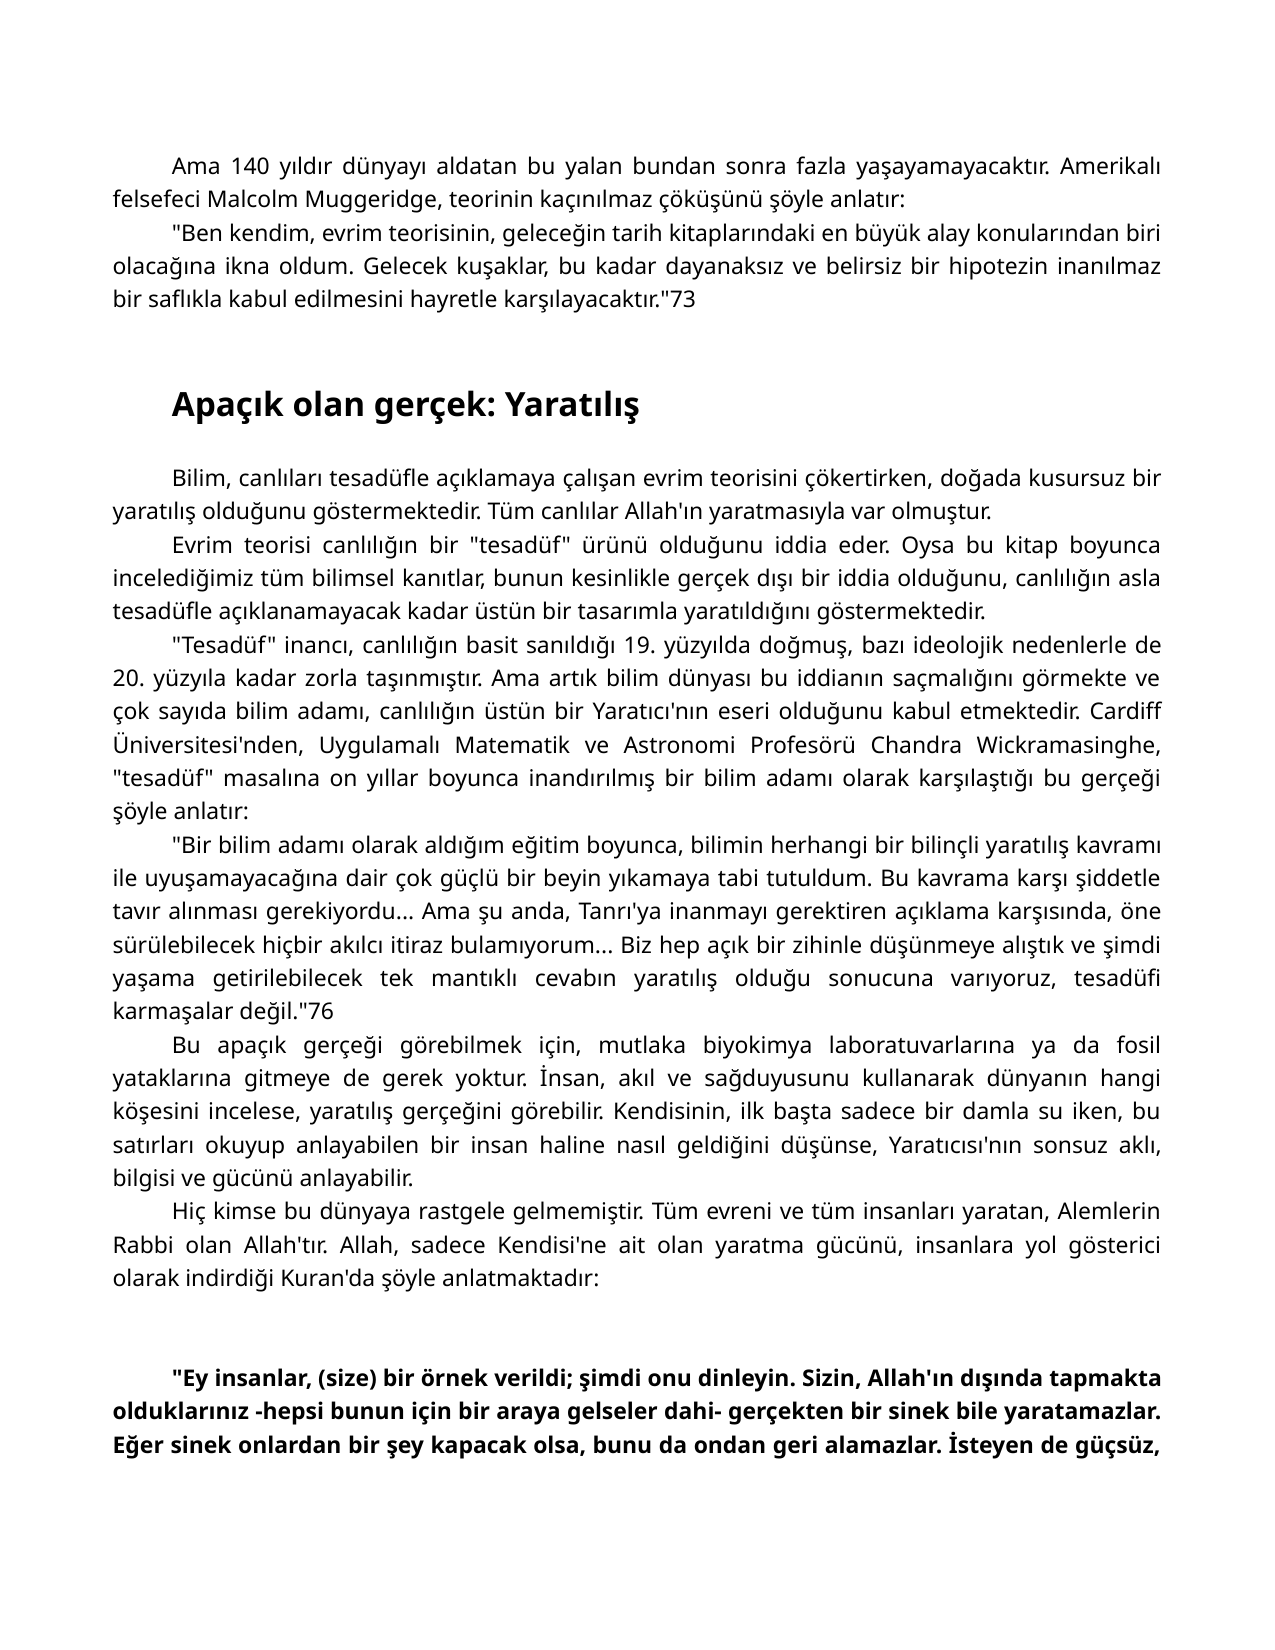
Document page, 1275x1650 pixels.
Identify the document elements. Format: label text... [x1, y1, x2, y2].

text Ama 140 yıldır dünyayı aldatan bu yalan bundan sonra fazla yaşayamayacaktır. Amerikalı felsefeci Malcolm Muggeridge, teorinin kaçınılmaz çöküşünü şöyle anlatır: [112, 148, 1162, 214]
text "Ben kendim, evrim teorisinin, geleceğin tarih kitaplarındaki en büyük alay konularından biri olacağına ikna oldum. Gelecek kuşaklar, bu kadar dayanaksız ve belirsiz bir hipotezin inanılmaz bir saflıkla kabul edilmesini hayretle karşılayacaktır."73 [112, 214, 1162, 314]
text "Tesadüf" inancı, canlılığın basit sanıldığı 19. yüzyılda doğmuş, bazı ideolojik nedenlerle de 20. yüzyıla kadar zorla taşınmıştır. Ama artık bilim dünyası bu iddianın saçmalığını görmekte ve çok sayıda bilim adamı, canlılığın üstün bir Yaratıcı'nın eseri olduğunu kabul etmektedir. Cardiff Üniversitesi'nden, Uygulamalı Matematik ve Astronomi Profesörü Chandra Wickramasinghe, "tesadüf" masalına on yıllar boyunca inandırılmış bir bilim adamı olarak karşılaştığı bu gerçeği şöyle anlatır: [112, 626, 1162, 826]
text Bilim, canlıları tesadüfle açıklamaya çalışan evrim teorisini çökertirken, doğada kusursuz bir yaratılış olduğunu göstermektedir. Tüm canlılar Allah'ın yaratmasıyla var olmuştur. [112, 460, 1162, 526]
text Bu apaçık gerçeği görebilmek için, mutlaka biyokimya laboratuvarlarına ya da fosil yataklarına gitmeye de gerek yoktur. İnsan, akıl ve sağduyusunu kullanarak dünyanın hangi köşesini incelese, yaratılış gerçeğini görebilir. Kendisinin, ilk başta sadece bir damla su iken, bu satırları okuyup anlayabilen bir insan haline nasıl geldiğini düşünse, Yaratıcısı'nın sonsuz aklı, bilgisi ve gücünü anlayabilir. [112, 1026, 1162, 1193]
text Evrim teorisi canlılığın bir "tesadüf" ürünü olduğunu iddia eder. Oysa bu kitap boyunca incelediğimiz tüm bilimsel kanıtlar, bunun kesinlikle gerçek dışı bir iddia olduğunu, canlılığın asla tesadüfle açıklanamayacak kadar üstün bir tasarımla yaratıldığını göstermektedir. [112, 526, 1162, 626]
text Hiç kimse bu dünyaya rastgele gelmemiştir. Tüm evreni ve tüm insanları yaratan, Alemlerin Rabbi olan Allah'tır. Allah, sadece Kendisi'ne ait olan yaratma gücünü, insanlara yol gösterici olarak indirdiği Kuran'da şöyle anlatmaktadır: [112, 1193, 1162, 1293]
subtitle Apaçık olan gerçek: Yaratılış [112, 381, 1162, 426]
text "Ey insanlar, (size) bir örnek verildi; şimdi onu dinleyin. Sizin, Allah'ın dışında tapmakta olduklarınız -hepsi bunun için bir araya gelseler dahi- gerçekten bir sinek bile yaratamazlar. Eğer sinek onlardan bir şey kapacak olsa, bunu da ondan geri alamazlar. İsteyen de güçsüz, [112, 1360, 1162, 1460]
text "Bir bilim adamı olarak aldığım eğitim boyunca, bilimin herhangi bir bilinçli yaratılış kavramı ile uyuşamayacağına dair çok güçlü bir beyin yıkamaya tabi tutuldum. Bu kavrama karşı şiddetle tavır alınması gerekiyordu... Ama şu anda, Tanrı'ya inanmayı gerektiren açıklama karşısında, öne sürülebilecek hiçbir akılcı itiraz bulamıyorum... Biz hep açık bir zihinle düşünmeye alıştık ve şimdi yaşama getirilebilecek tek mantıklı cevabın yaratılış olduğu sonucuna varıyoruz, tesadüfi karmaşalar değil."76 [112, 826, 1162, 1026]
